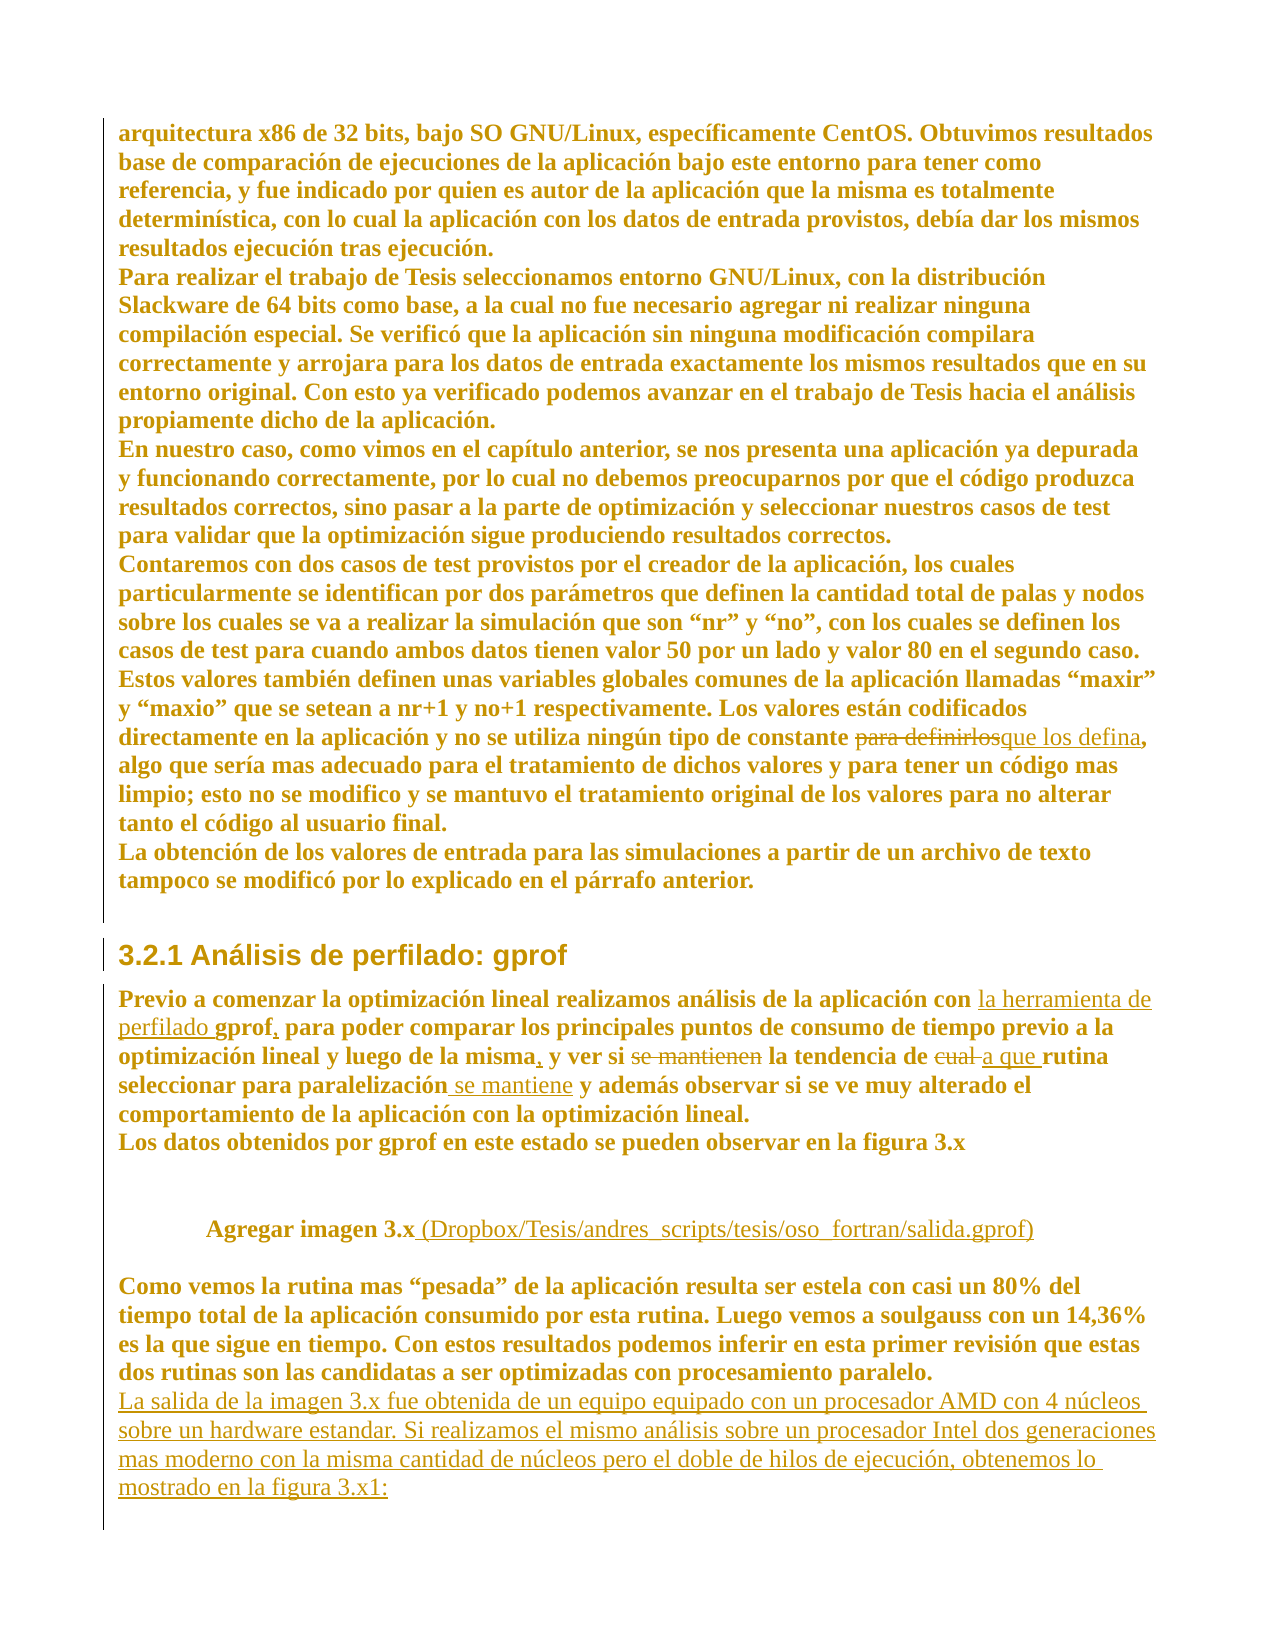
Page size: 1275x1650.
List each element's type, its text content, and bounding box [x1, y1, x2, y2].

text En nuestro caso, como vimos en el capítulo anterior, se nos presenta una aplicación ya depurada y funcionando correctamente, por lo cual no debemos preocuparnos por que el código produzca resultados correctos, sino pasar a la parte de optimización y seleccionar nuestros casos de test para validar que la optimización sigue produciendo resultados correctos. [118, 434, 1157, 549]
text La salida de la imagen 3.x fue obtenida de un equipo equipado con un procesador AMD con 4 núcleos sobre un hardware estandar. Si realizamos el mismo análisis sobre un procesador Intel dos generaciones mas moderno con la misma cantidad de núcleos pero el doble de hilos de ejecución, obtenemos lo mostrado en la figura 3.x1: [118, 1386, 1157, 1501]
text Previo a comenzar la optimización lineal realizamos análisis de la aplicación con la herramienta de perfilado gprof, para poder comparar los principales puntos de consumo de tiempo previo a la optimización lineal y luego de la misma, y ver si la tendencia de a que rutina seleccionar para paralelización se mantiene y además observar si se ve muy alterado el comportamiento de la aplicación con la optimización lineal. [118, 984, 1157, 1127]
subtitle 3.2.1 Análisis de perfilado: gprof [118, 938, 1157, 971]
text Agregar imagen 3.x (Dropbox/Tesis/andres_scripts/tesis/oso_fortran/salida.gprof) [206, 1214, 1157, 1242]
text Contaremos con dos casos de test provistos por el creador de la aplicación, los cuales particularmente se identifican por dos parámetros que definen la cantidad total de palas y nodos sobre los cuales se va a realizar la simulación que son “nr” y “no”, con los cuales se definen los casos de test para cuando ambos datos tienen valor 50 por un lado y valor 80 en el segundo caso. [118, 549, 1157, 664]
text Estos valores también definen unas variables globales comunes de la aplicación llamadas “maxir” y “maxio” que se setean a nr+1 y no+1 respectivamente. Los valores están codificados directamente en la aplicación y no se utiliza ningún tipo de constante que los defina, algo que sería mas adecuado para el tratamiento de dichos valores y para tener un código mas limpio; esto no se modifico y se mantuvo el tratamiento original de los valores para no alterar tanto el código al usuario final. [118, 664, 1157, 837]
text Lo primero que haremos es analizar la aplicación para poder proceder con la optimización de la misma y su paralelización. Como se explicó en la sección 2.5, debemos identificar la plataforma en que corre la aplicación (o correrá), determinando versión de SO y arquitectura. La aplicación recibida fue ampliamente utilizada en arquitectura x86 de 32 bits, bajo SO GNU/Linux, específicamente CentOS. Obtuvimos resultados base de comparación de ejecuciones de la aplicación bajo este entorno para tener como referencia, y fue indicado por quien es autor de la aplicación que la misma es totalmente determinística, con lo cual la aplicación con los datos de entrada provistos, debía dar los mismos resultados ejecución tras ejecución. [118, 118, 1157, 262]
text Para realizar el trabajo de Tesis seleccionamos entorno GNU/Linux, con la distribución Slackware de 64 bits como base, a la cual no fue necesario agregar ni realizar ninguna compilación especial. Se verificó que la aplicación sin ninguna modificación compilara correctamente y arrojara para los datos de entrada exactamente los mismos resultados que en su entorno original. Con esto ya verificado podemos avanzar en el trabajo de Tesis hacia el análisis propiamente dicho de la aplicación. [118, 262, 1157, 434]
text Como vemos la rutina mas “pesada” de la aplicación resulta ser estela con casi un 80% del tiempo total de la aplicación consumido por esta rutina. Luego vemos a soulgauss con un 14,36% es la que sigue en tiempo. Con estos resultados podemos inferir en esta primer revisión que estas dos rutinas son las candidatas a ser optimizadas con procesamiento paralelo. [118, 1271, 1157, 1386]
text Los datos obtenidos por gprof en este estado se pueden observar en la figura 3.x [118, 1127, 1157, 1156]
text La obtención de los valores de entrada para las simulaciones a partir de un archivo de texto tampoco se modificó por lo explicado en el párrafo anterior. [118, 837, 1157, 894]
